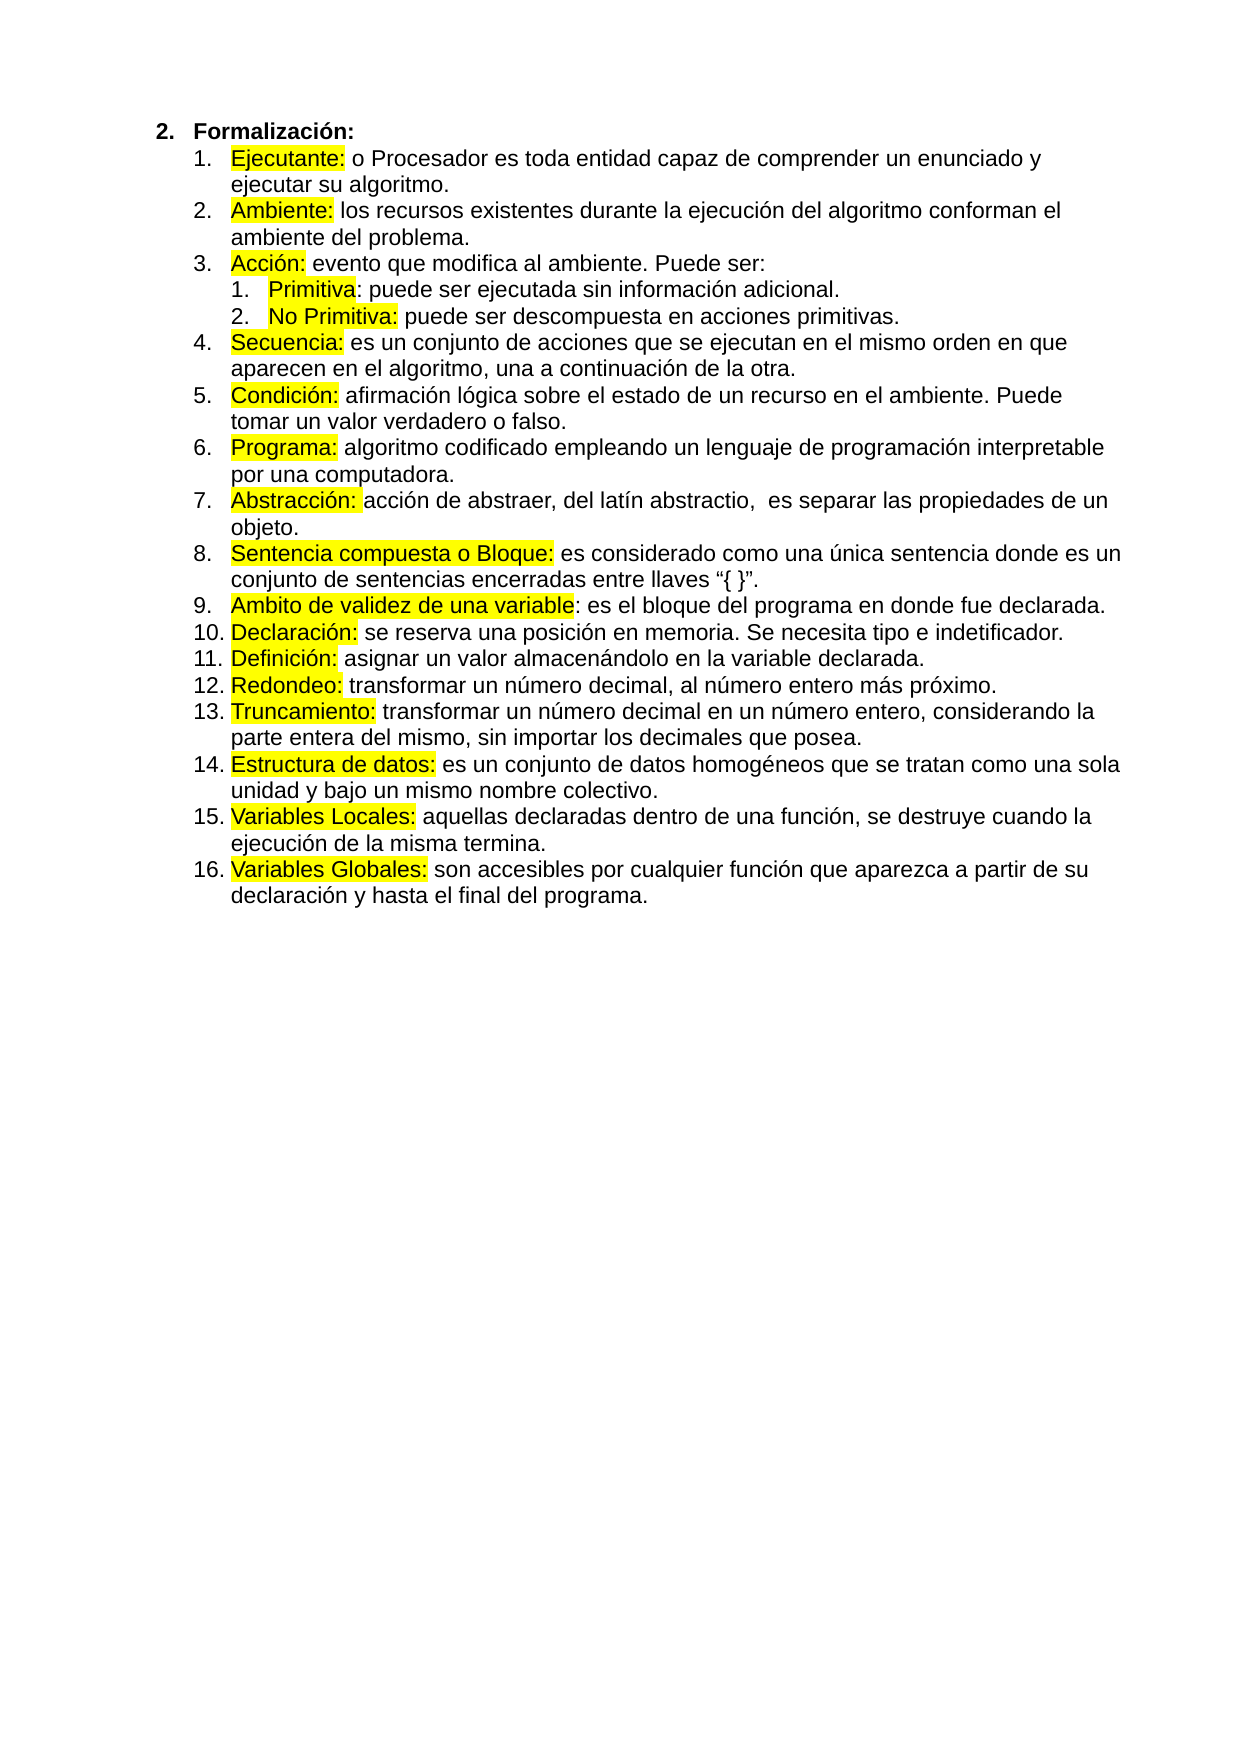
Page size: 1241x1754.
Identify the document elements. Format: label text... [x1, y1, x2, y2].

list Secuencia: es un conjunto de acciones que se ejecutan en el mismo orden en que aparecen en el algoritmo, una a continuación de la otra. [193, 329, 1122, 382]
list Declaración: se reserva una posición en memoria. Se necesita tipo e indetificador. [193, 619, 1122, 645]
list Redondeo: transformar un número decimal, al número entero más próximo. [193, 672, 1122, 698]
list Abstracción: acción de abstraer, del latín abstractio, es separar las propiedades de un objeto. [193, 487, 1122, 540]
list Condición: afirmación lógica sobre el estado de un recurso en el ambiente. Puede tomar un valor verdadero o falso. [193, 382, 1122, 434]
list Sentencia compuesta o Bloque: es considerado como una única sentencia donde es un conjunto de sentencias encerradas entre llaves “{ }”. [193, 540, 1122, 592]
list Estructura de datos: es un conjunto de datos homogéneos que se tratan como una sola unidad y bajo un mismo nombre colectivo. [193, 751, 1122, 803]
list Variables Globales: son accesibles por cualquier función que aparezca a partir de su declaración y hasta el final del programa. [193, 856, 1122, 909]
list Formalización: [156, 118, 1122, 144]
list No Primitiva: puede ser descompuesta en acciones primitivas. [231, 303, 1122, 329]
list Ejecutante: o Procesador es toda entidad capaz de comprender un enunciado y ejecutar su algoritmo. [193, 144, 1122, 197]
list Variables Locales: aquellas declaradas dentro de una función, se destruye cuando la ejecución de la misma termina. [193, 803, 1122, 856]
list Definición: asignar un valor almacenándolo en la variable declarada. [193, 645, 1122, 672]
list Primitiva: puede ser ejecutada sin información adicional. [231, 276, 1122, 303]
list Acción: evento que modifica al ambiente. Puede ser: [193, 250, 1122, 276]
list Ambiente: los recursos existentes durante la ejecución del algoritmo conforman el ambiente del problema. [193, 197, 1122, 250]
list Truncamiento: transformar un número decimal en un número entero, considerando la parte entera del mismo, sin importar los decimales que posea. [193, 698, 1122, 751]
list Programa: algoritmo codificado empleando un lenguaje de programación interpretable por una computadora. [193, 434, 1122, 487]
list Ambito de validez de una variable: es el bloque del programa en donde fue declarada. [193, 592, 1122, 619]
